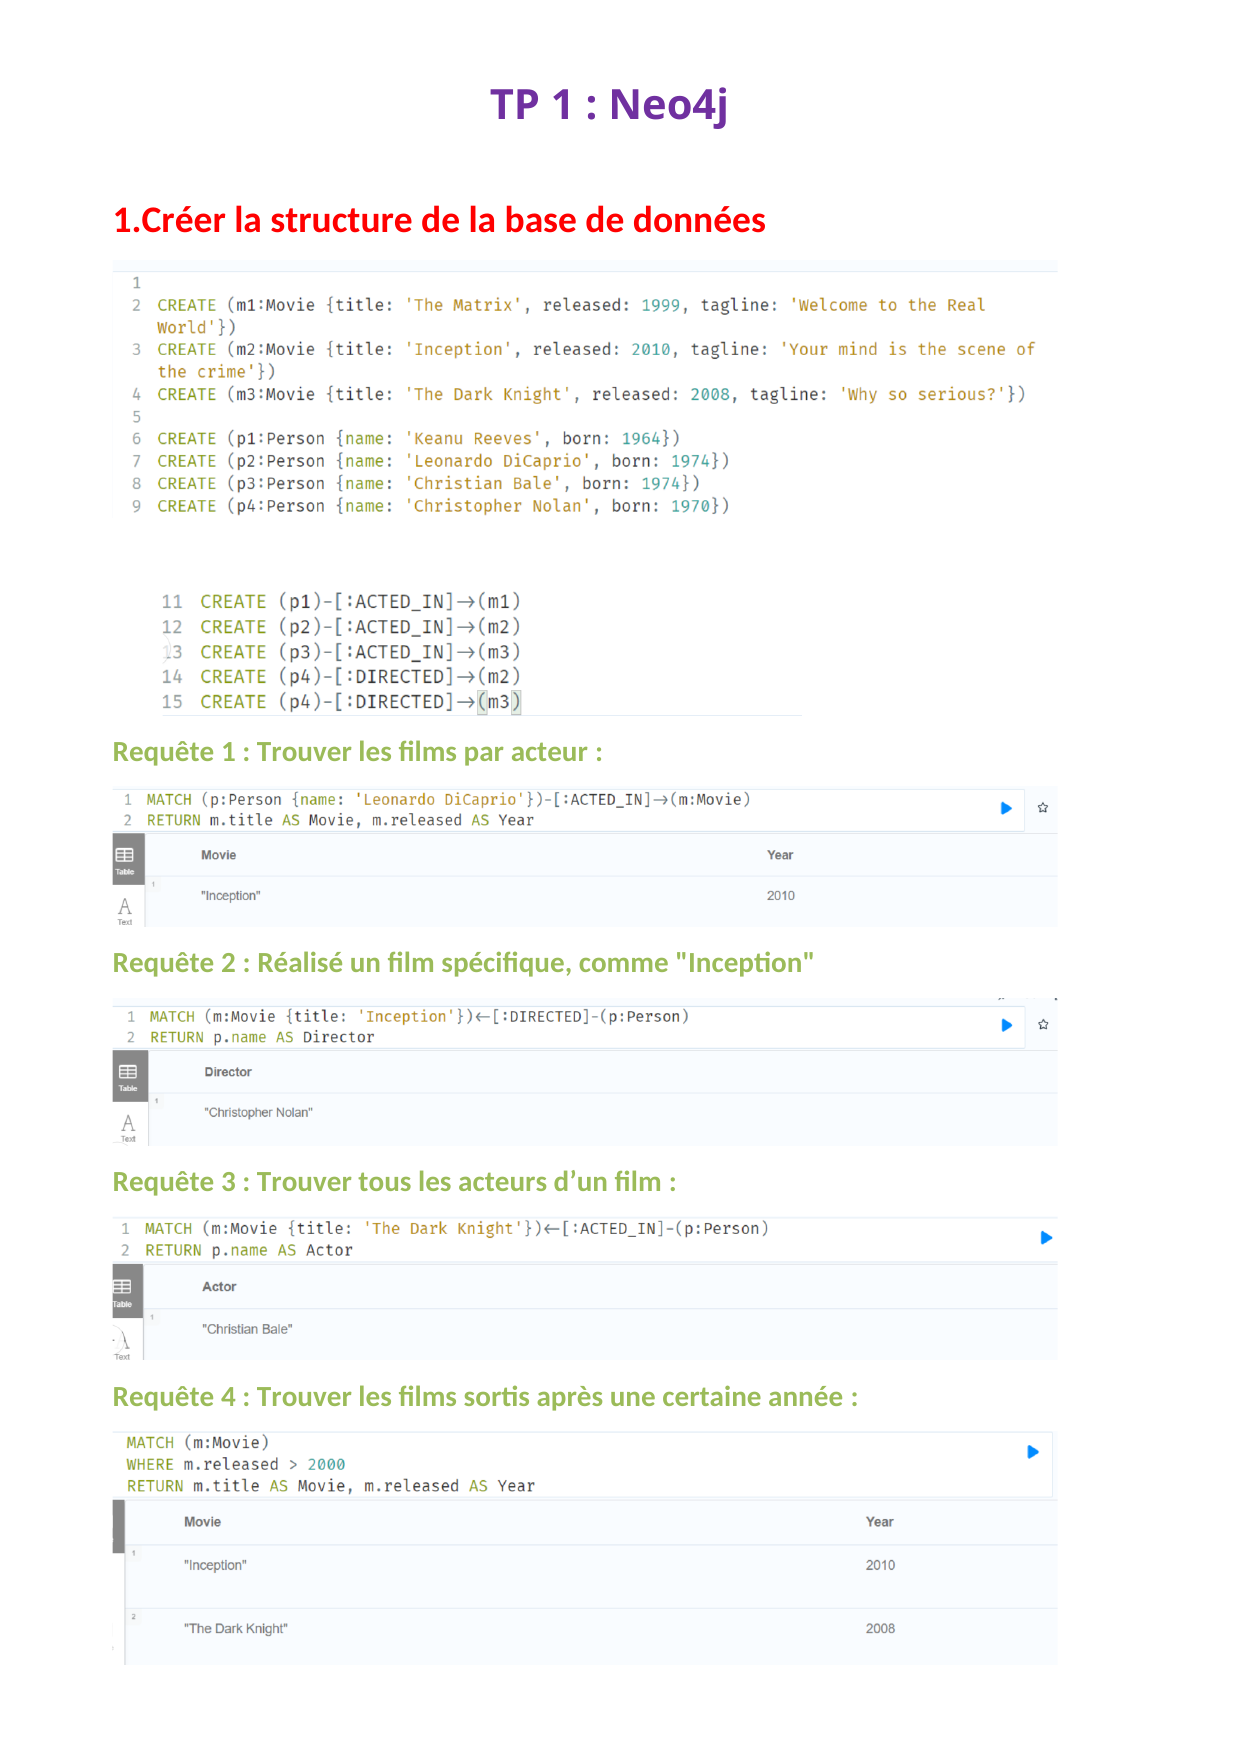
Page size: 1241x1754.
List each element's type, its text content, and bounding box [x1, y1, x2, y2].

text Requête 1 : Trouver les films par acteur : [112, 733, 1165, 769]
text 1.Créer la structure de la base de données [112, 196, 1165, 242]
text TP 1 : Neo4j [112, 75, 1165, 132]
text Requête 4 : Trouver les films sortis après une certaine année : [112, 1378, 1165, 1413]
text Requête 3 : Trouver tous les acteurs d’un film : [112, 1163, 1165, 1198]
text Requête 2 : Réalisé un film spécifique, comme "Inception" [112, 944, 1165, 980]
